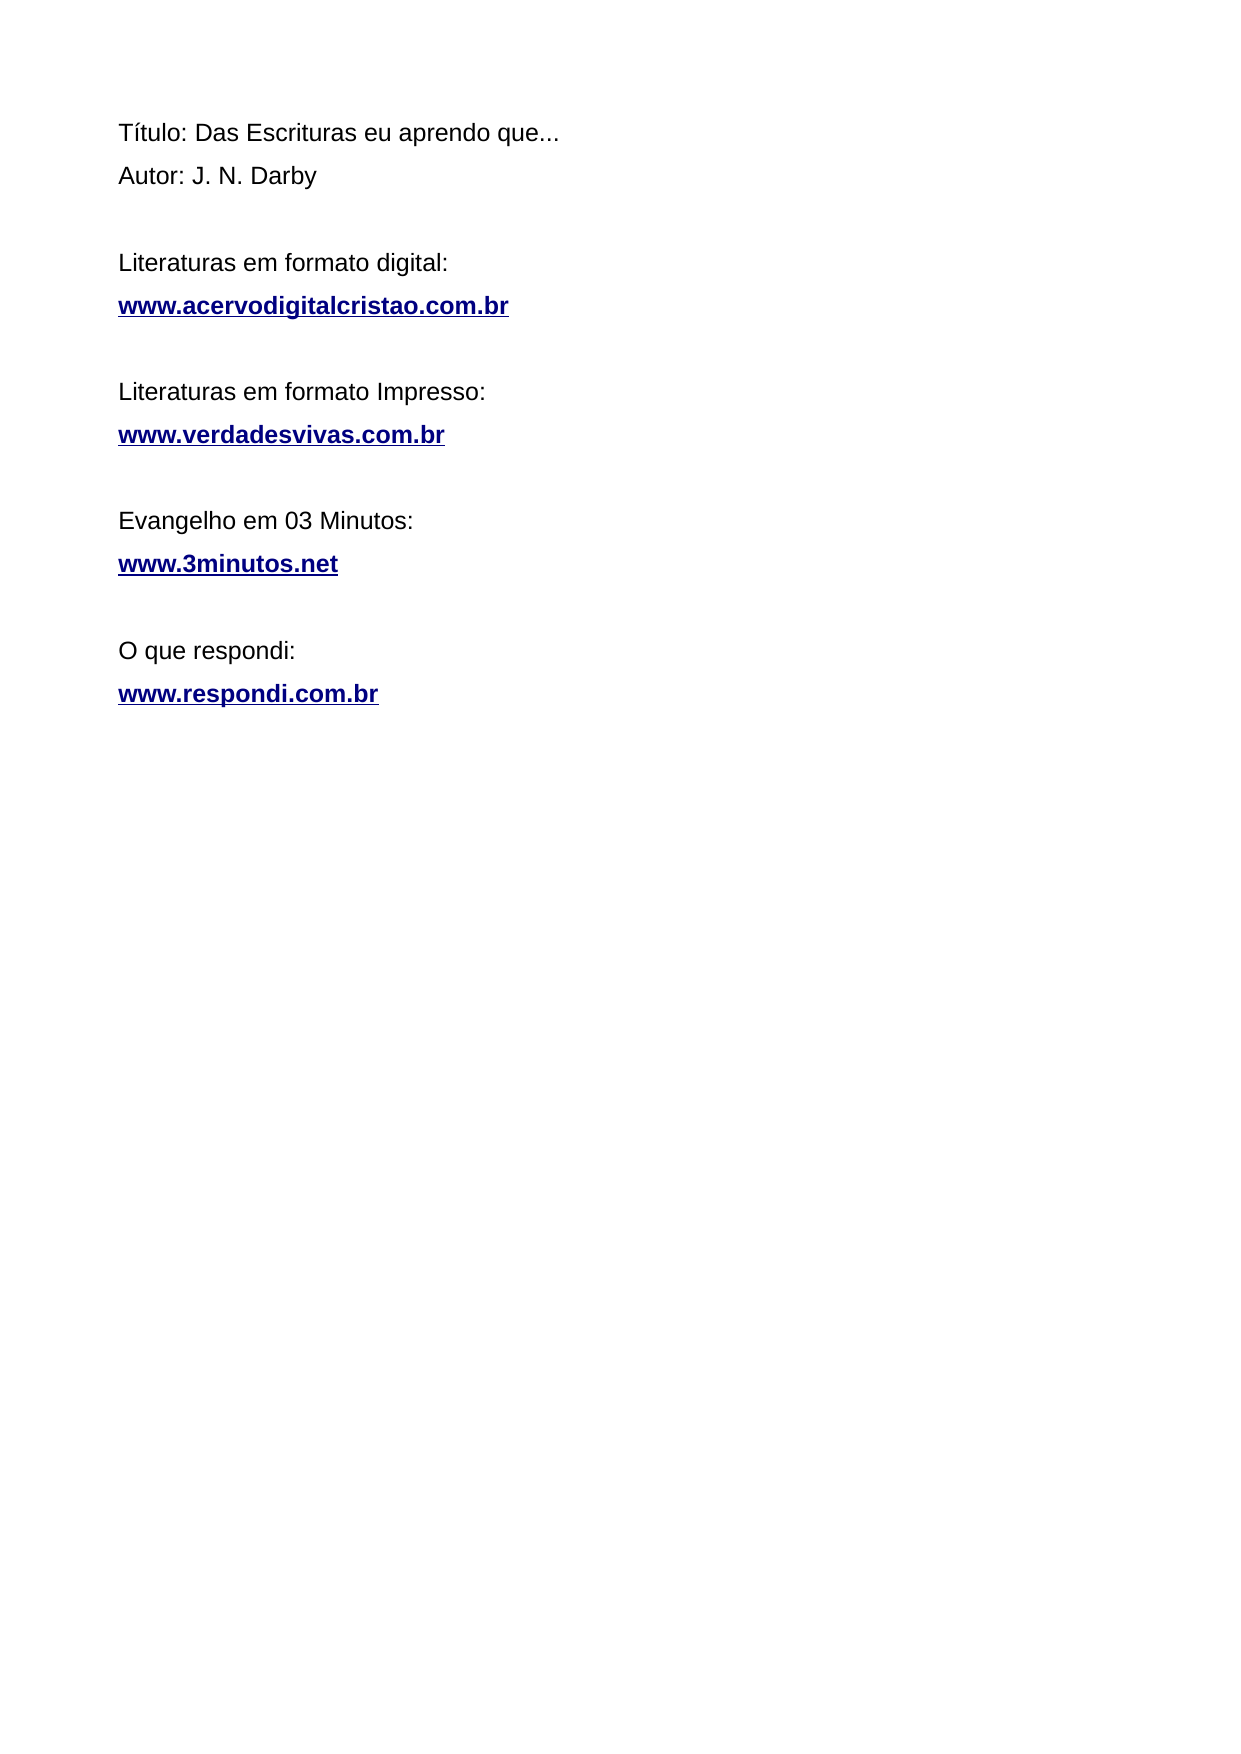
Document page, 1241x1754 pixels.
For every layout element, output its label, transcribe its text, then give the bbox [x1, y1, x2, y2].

text Título: Das Escrituras eu aprendo que... Autor: J. N. Darby Literaturas em formato digital: www.acervodigitalcristao.com.br Literaturas em formato Impresso: www.verdadesvivas.com.br Evangelho em 03 Minutos: www.3minutos.net O que respondi: www.respondi.com.br [118, 118, 1122, 707]
